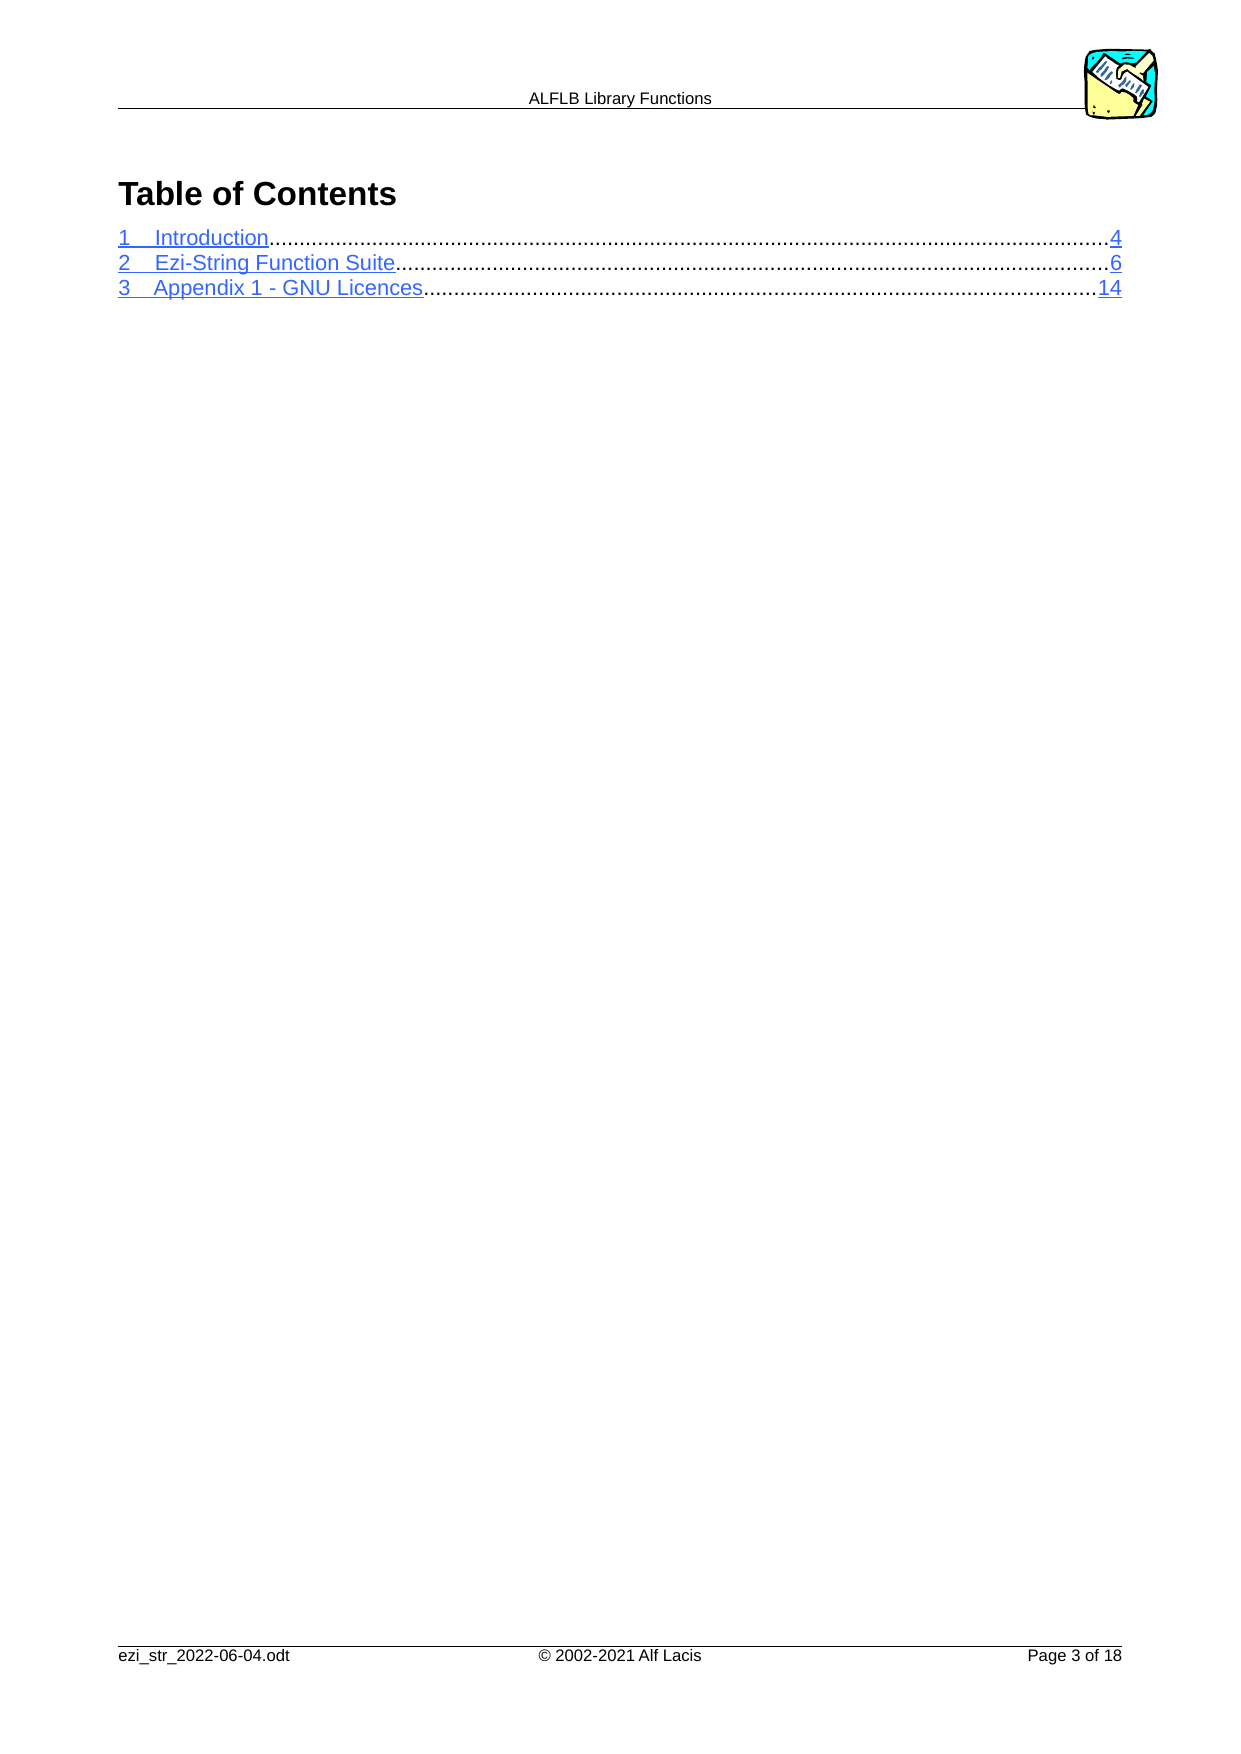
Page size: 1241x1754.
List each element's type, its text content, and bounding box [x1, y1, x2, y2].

text 2 Ezi-String Function Suite 6 [118, 250, 1122, 275]
subtitle Table of Contents [118, 174, 1122, 212]
text 3 Appendix 1 - GNU Licences 14 [118, 275, 1122, 300]
text 1 Introduction 4 [118, 225, 1122, 250]
